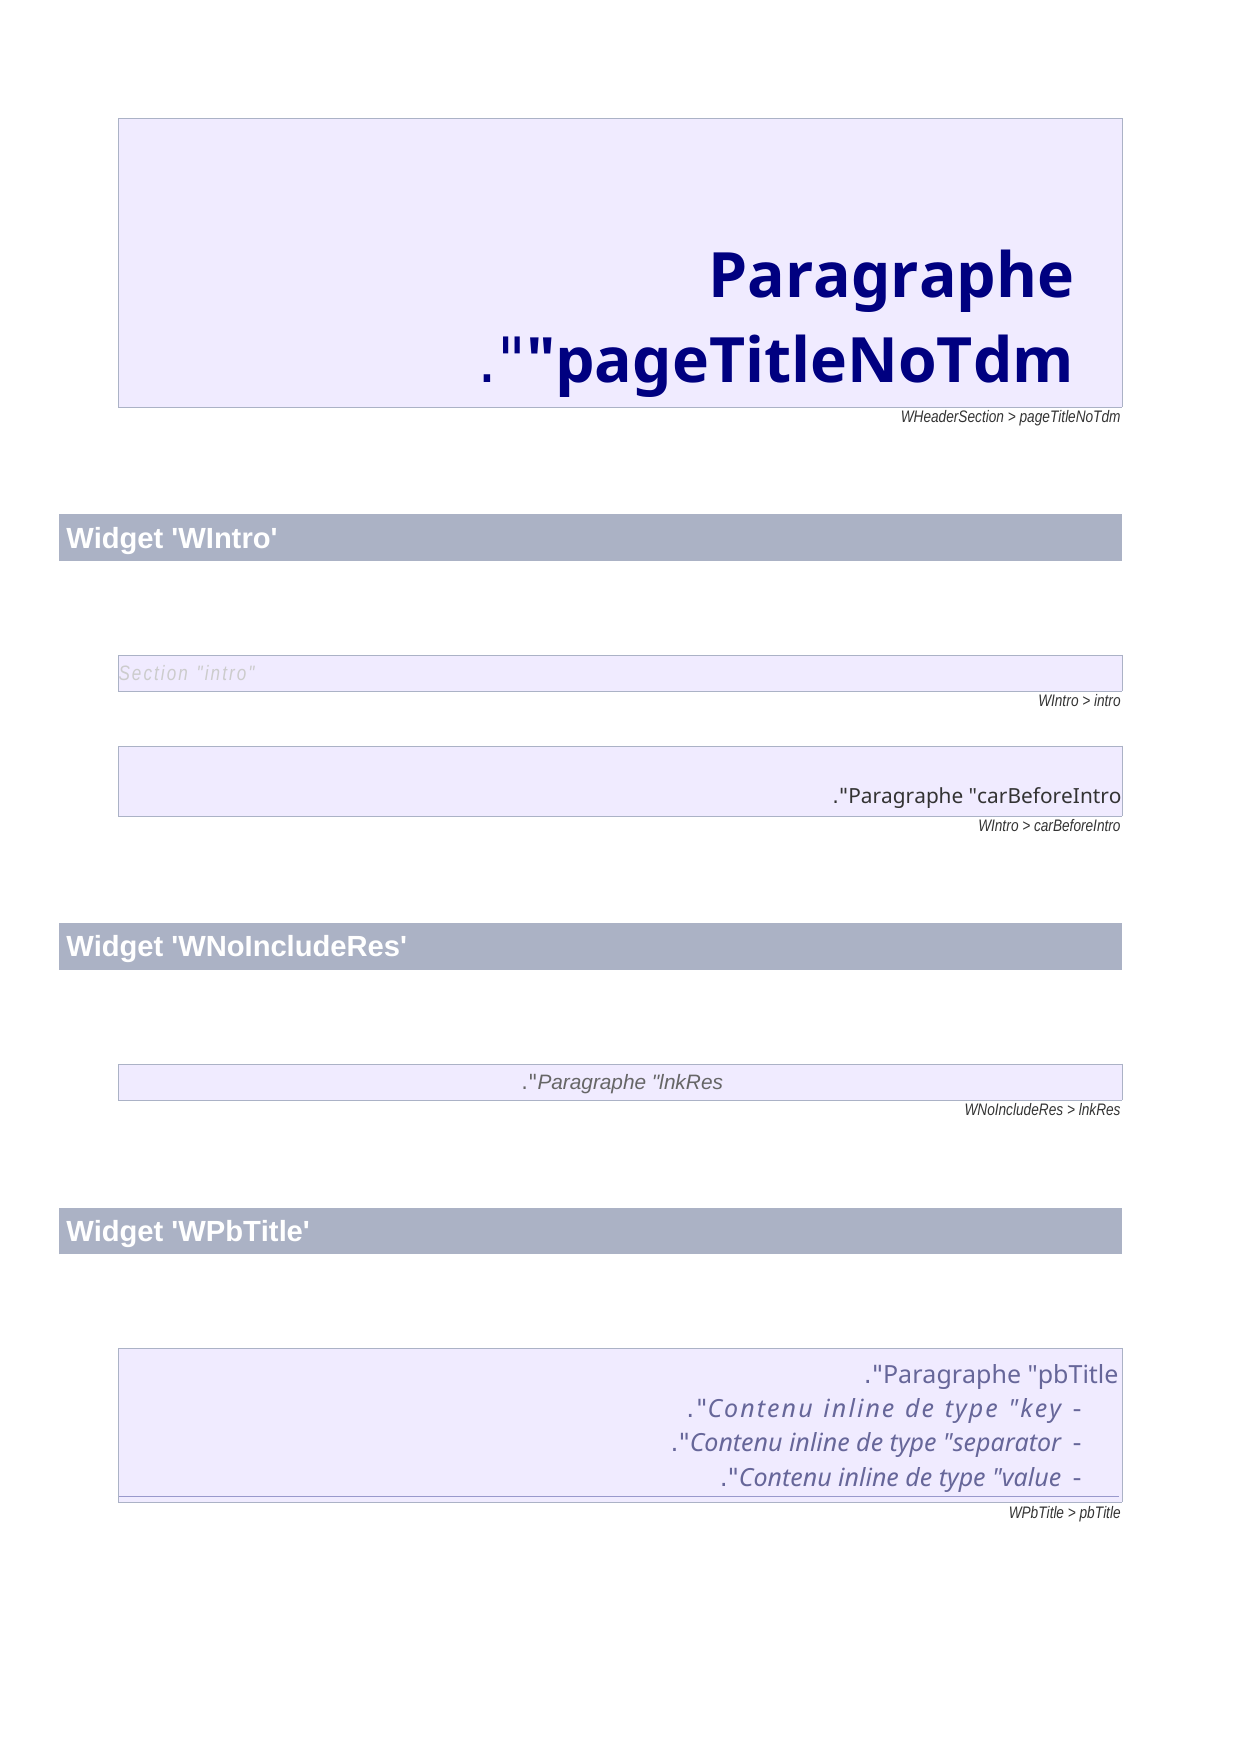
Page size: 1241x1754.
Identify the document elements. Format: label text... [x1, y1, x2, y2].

title WIntro > intro [118, 692, 1122, 710]
table_header Section "intro" [119, 656, 1122, 691]
title Widget 'WNoIncludeRes' [60, 925, 1122, 969]
title Widget 'WIntro' [60, 516, 1122, 560]
table_header Paragraphe "pbTitle". - Contenu inline de type "key". - Contenu inline de type "separator". - Contenu inline de type "value". [119, 1349, 1122, 1502]
table_header Paragraphe "carBeforeIntro". [119, 747, 1122, 816]
title Widget 'WPbTitle' [60, 1209, 1122, 1253]
title WPbTitle > pbTitle [118, 1503, 1122, 1522]
table_header Paragraphe "pageTitleNoTdm". [119, 119, 1122, 407]
title WHeaderSection > pageTitleNoTdm [118, 408, 1122, 426]
table_header Paragraphe "lnkRes". [119, 1065, 1122, 1100]
title WIntro > carBeforeIntro [118, 817, 1122, 835]
title WNoIncludeRes > lnkRes [118, 1101, 1122, 1119]
